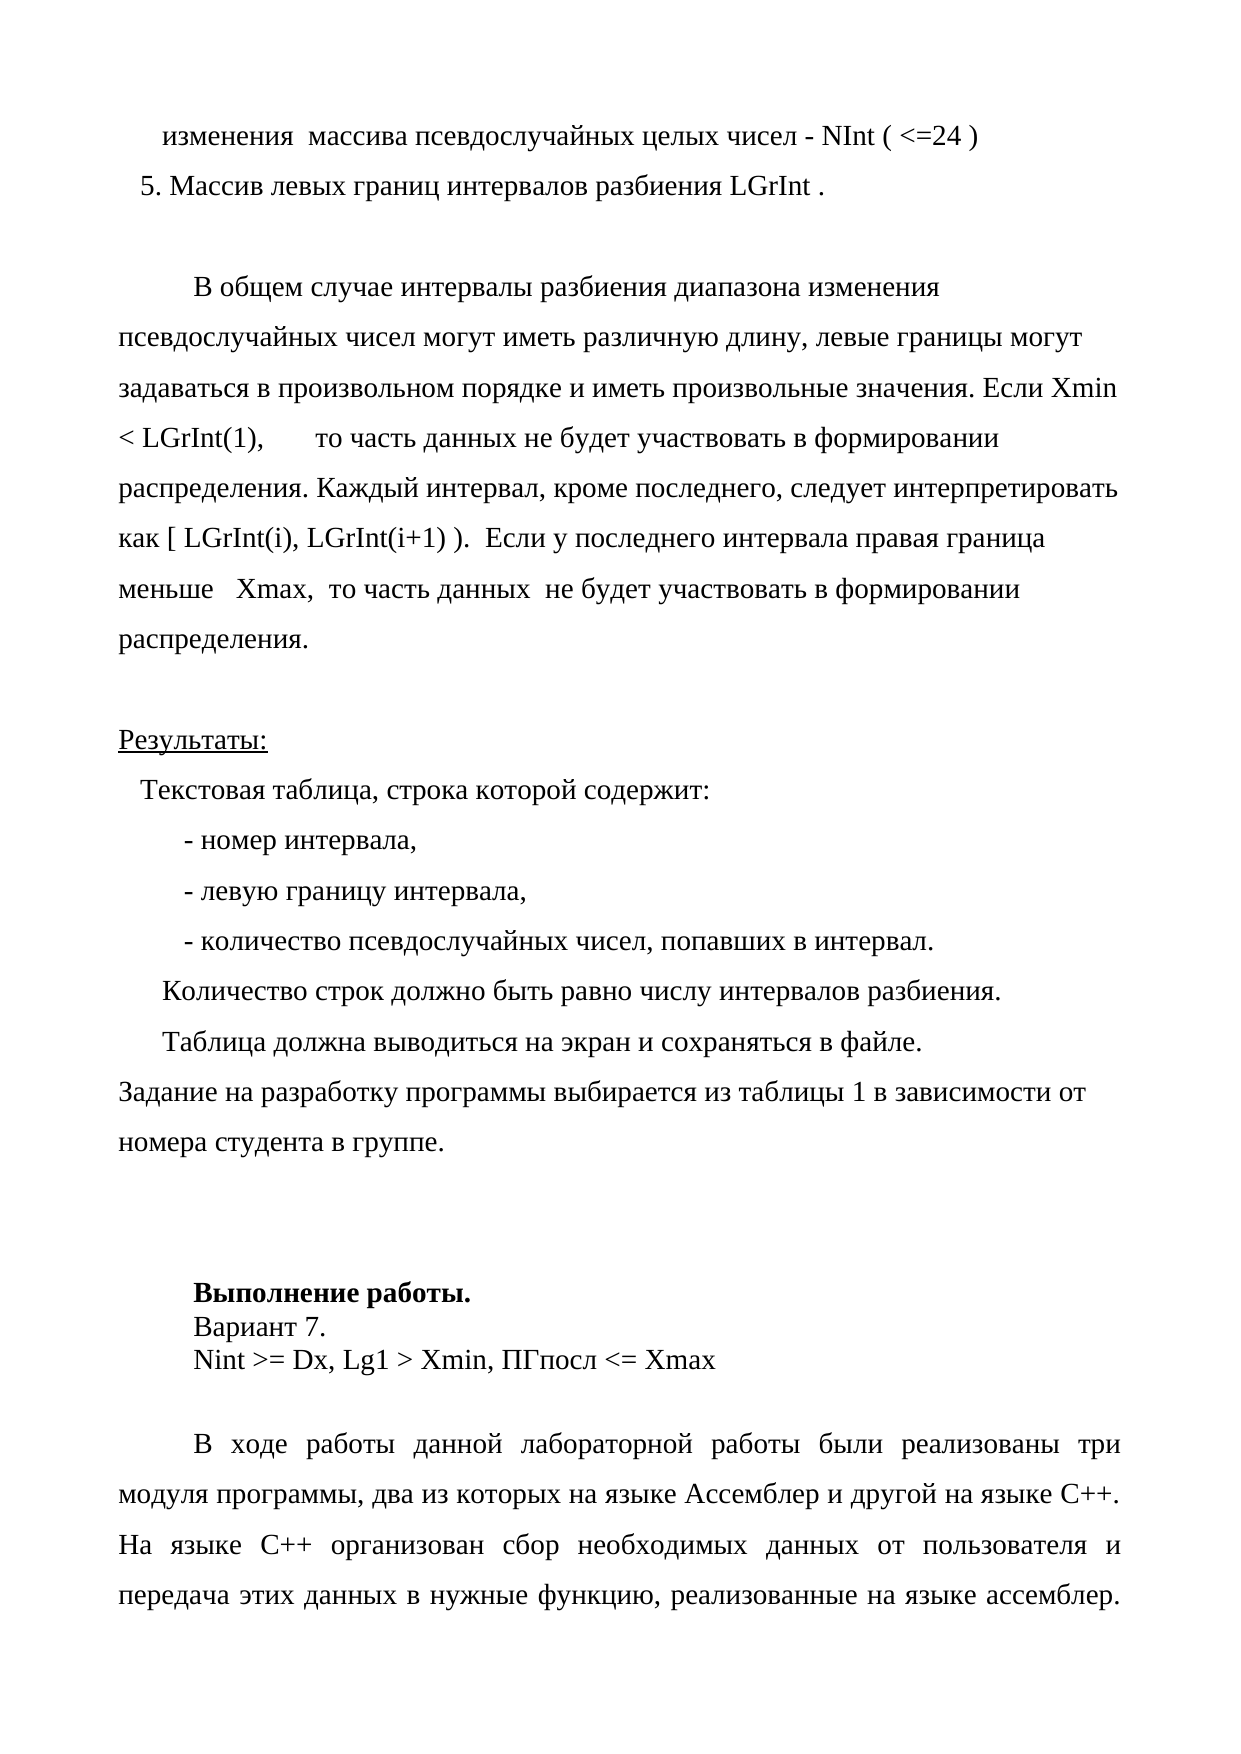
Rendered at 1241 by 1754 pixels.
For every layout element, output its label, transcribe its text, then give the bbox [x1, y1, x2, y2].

text Таблица должна выводиться на экран и сохраняться в файле. [118, 1024, 1122, 1057]
text В общем случае интервалы разбиения диапазона изменения псевдослучайных чисел могут иметь различную длину, левые границы могут задаваться в произвольном порядке и иметь произвольные значения. Если Xmin < LGrInt(1), то часть данных не будет участвовать в формировании распределения. Каждый интервал, кроме последнего, следует интерпретировать как [ LGrInt(i), LGrInt(i+1) ). Если у последнего интервала правая граница меньше Xmax, то часть данных не будет участвовать в формировании распределения. [118, 269, 1122, 655]
text 5. Массив левых границ интервалов разбиения LGrInt . [118, 168, 1122, 202]
subtitle Выполнение работы. [118, 1275, 1122, 1309]
text - левую границу интервала, [118, 873, 1122, 906]
text изменения массива псевдослучайных целых чисел - NInt ( <=24 ) [118, 118, 1122, 152]
text Текстовая таблица, строка которой содержит: [118, 772, 1122, 806]
text Задание на разработку программы выбирается из таблицы 1 в зависимости от номера студента в группе. [118, 1074, 1122, 1158]
subtitle Nint >= Dx, Lg1 > Xmin, ПГпосл <= Xmax [118, 1342, 1122, 1376]
text - количество псевдослучайных чисел, попавших в интервал. [118, 923, 1122, 957]
text Результаты: [118, 722, 1122, 755]
text - номер интервала, [118, 822, 1122, 856]
text В ходе работы данной лабораторной работы были реализованы три модуля программы, два из которых на языке Ассемблер и другой на языке С++. На языке С++ организован сбор необходимых данных от пользователя и передача этих данных в нужные функцию, реализованные на языке ассемблер. [118, 1426, 1122, 1611]
text Количество строк должно быть равно числу интервалов разбиения. [118, 973, 1122, 1007]
subtitle Вариант 7. [118, 1309, 1122, 1342]
